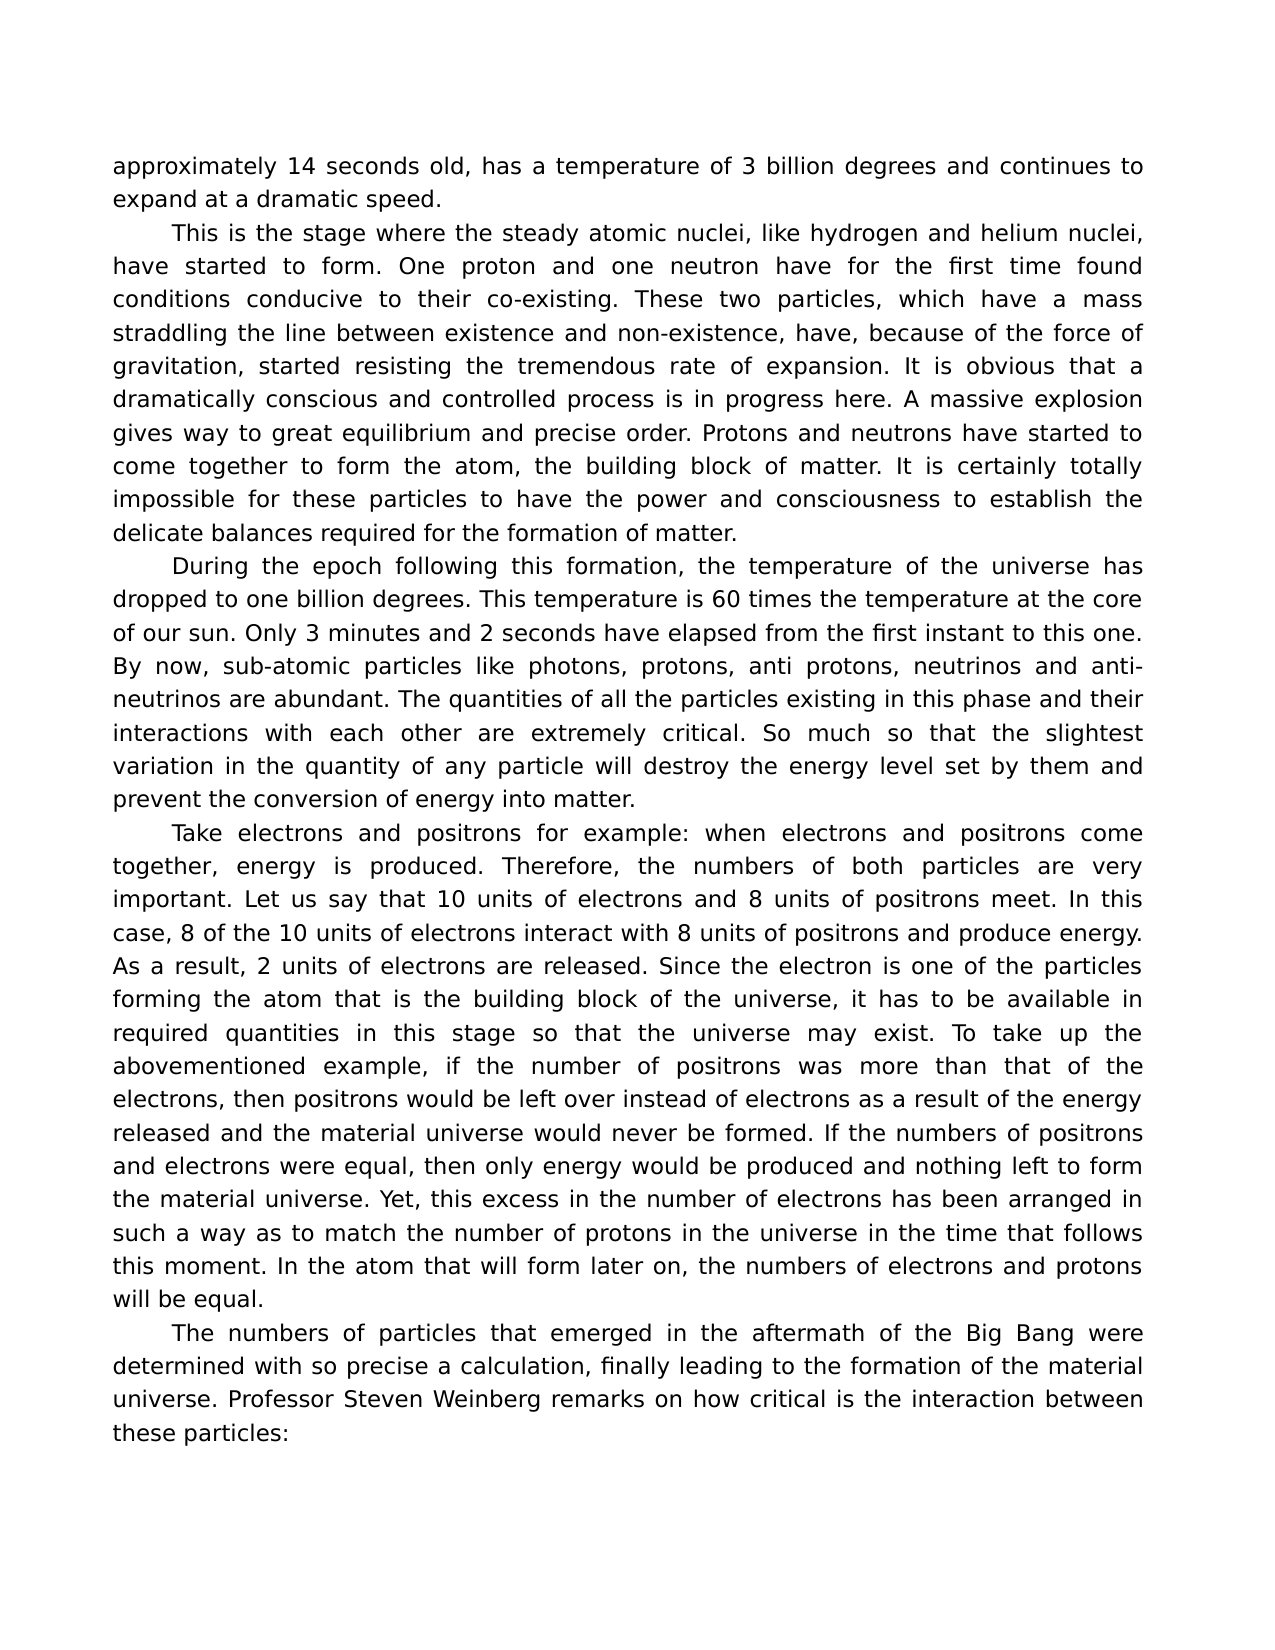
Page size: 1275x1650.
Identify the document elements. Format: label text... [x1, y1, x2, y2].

text The numbers of particles that emerged in the aftermath of the Big Bang were determined with so precise a calculation, finally leading to the formation of the material universe. Professor Steven Weinberg remarks on how critical is the interaction between these particles: [112, 1314, 1145, 1448]
text Take electrons and positrons for example: when electrons and positrons come together, energy is produced. Therefore, the numbers of both particles are very important. Let us say that 10 units of electrons and 8 units of positrons meet. In this case, 8 of the 10 units of electrons interact with 8 units of positrons and produce energy. As a result, 2 units of electrons are released. Since the electron is one of the particles forming the atom that is the building block of the universe, it has to be available in required quantities in this stage so that the universe may exist. To take up the abovementioned example, if the number of positrons was more than that of the electrons, then positrons would be left over instead of electrons as a result of the energy released and the material universe would never be formed. If the numbers of positrons and electrons were equal, then only energy would be produced and nothing left to form the material universe. Yet, this excess in the number of electrons has been arranged in such a way as to match the number of protons in the universe in the time that follows this moment. In the atom that will form later on, the numbers of electrons and protons will be equal. [112, 814, 1145, 1314]
text This is the stage where the steady atomic nuclei, like hydrogen and helium nuclei, have started to form. One proton and one neutron have for the first time found conditions conducive to their co-existing. These two particles, which have a mass straddling the line between existence and non-existence, have, because of the force of gravitation, started resisting the tremendous rate of expansion. It is obvious that a dramatically conscious and controlled process is in progress here. A massive explosion gives way to great equilibrium and precise order. Protons and neutrons have started to come together to form the atom, the building block of matter. It is certainly totally impossible for these particles to have the power and consciousness to establish the delicate balances required for the formation of matter. [112, 214, 1145, 548]
text During the epoch following this formation, the temperature of the universe has dropped to one billion degrees. This temperature is 60 times the temperature at the core of our sun. Only 3 minutes and 2 seconds have elapsed from the first instant to this one. By now, sub-atomic particles like photons, protons, anti protons, neutrinos and anti-neutrinos are abundant. The quantities of all the particles existing in this phase and their interactions with each other are extremely critical. So much so that the slightest variation in the quantity of any particle will destroy the energy level set by them and prevent the conversion of energy into matter. [112, 548, 1145, 814]
text approximately 14 seconds old, has a temperature of 3 billion degrees and continues to expand at a dramatic speed. [112, 148, 1145, 214]
